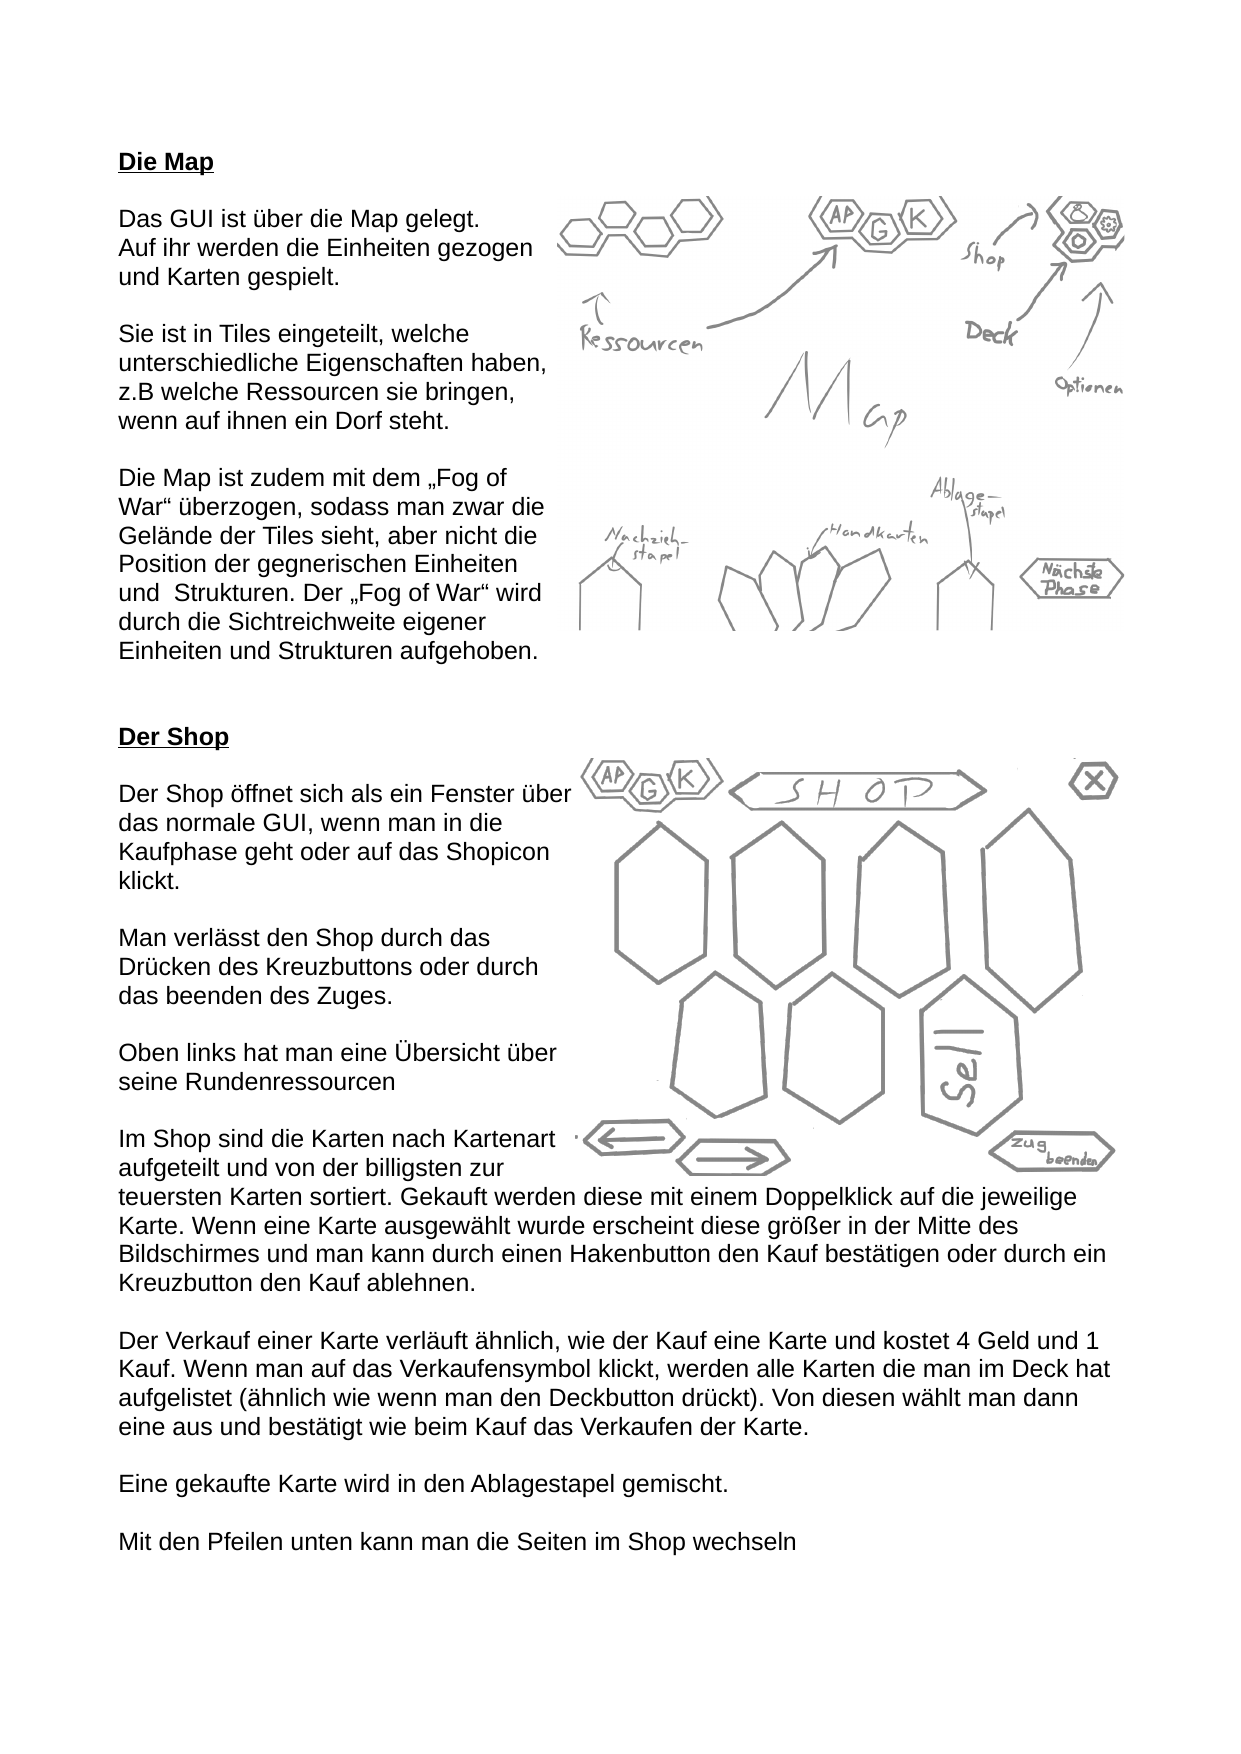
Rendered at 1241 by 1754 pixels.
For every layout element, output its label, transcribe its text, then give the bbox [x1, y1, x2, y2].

text Der Shop [118, 722, 1122, 751]
text und Karten gespielt. [118, 262, 556, 291]
picture [575, 758, 1120, 1176]
text Die Map ist zudem mit dem „Fog of War“ überzogen, sodass man zwar die Gelände der Tiles sieht, aber nicht die Position der gegnerischen Einheiten und Strukturen. Der „Fog of War“ wird durch die Sichtreichweite eigener Einheiten und Strukturen aufgehoben. [118, 463, 1122, 664]
text Mit den Pfeilen unten kann man die Seiten im Shop wechseln [118, 1527, 1122, 1556]
picture [556, 196, 1125, 631]
text Auf ihr werden die Einheiten gezogen [118, 233, 556, 262]
text Eine gekaufte Karte wird in den Ablagestapel gemischt. [118, 1469, 1122, 1498]
text Das GUI ist über die Map gelegt. [118, 204, 556, 233]
text Im Shop sind die Karten nach Kartenart aufgeteilt und von der billigsten zur teuersten Karten sortiert. Gekauft werden diese mit einem Doppelklick auf die jeweilige Karte. Wenn eine Karte ausgewählt wurde erscheint diese größer in der Mitte des Bildschirmes und man kann durch einen Hakenbutton den Kauf bestätigen oder durch ein Kreuzbutton den Kauf ablehnen. [118, 1124, 1122, 1297]
text Der Shop öffnet sich als ein Fenster über das normale GUI, wenn man in die Kaufphase geht oder auf das Shopicon klickt. [118, 779, 575, 894]
text Sie ist in Tiles eingeteilt, welche unterschiedliche Eigenschaften haben, z.B welche Ressourcen sie bringen, wenn auf ihnen ein Dorf steht. [118, 319, 556, 434]
text Man verlässt den Shop durch das Drücken des Kreuzbuttons oder durch das beenden des Zuges. [118, 923, 575, 1009]
text Die Map [118, 147, 1122, 176]
text Der Verkauf einer Karte verläuft ähnlich, wie der Kauf eine Karte und kostet 4 Geld und 1 Kauf. Wenn man auf das Verkaufensymbol klickt, werden alle Karten die man im Deck hat aufgelistet (ähnlich wie wenn man den Deckbutton drückt). Von diesen wählt man dann eine aus und bestätigt wie beim Kauf das Verkaufen der Karte. [118, 1326, 1122, 1441]
text Oben links hat man eine Übersicht über seine Rundenressourcen [118, 1038, 575, 1096]
